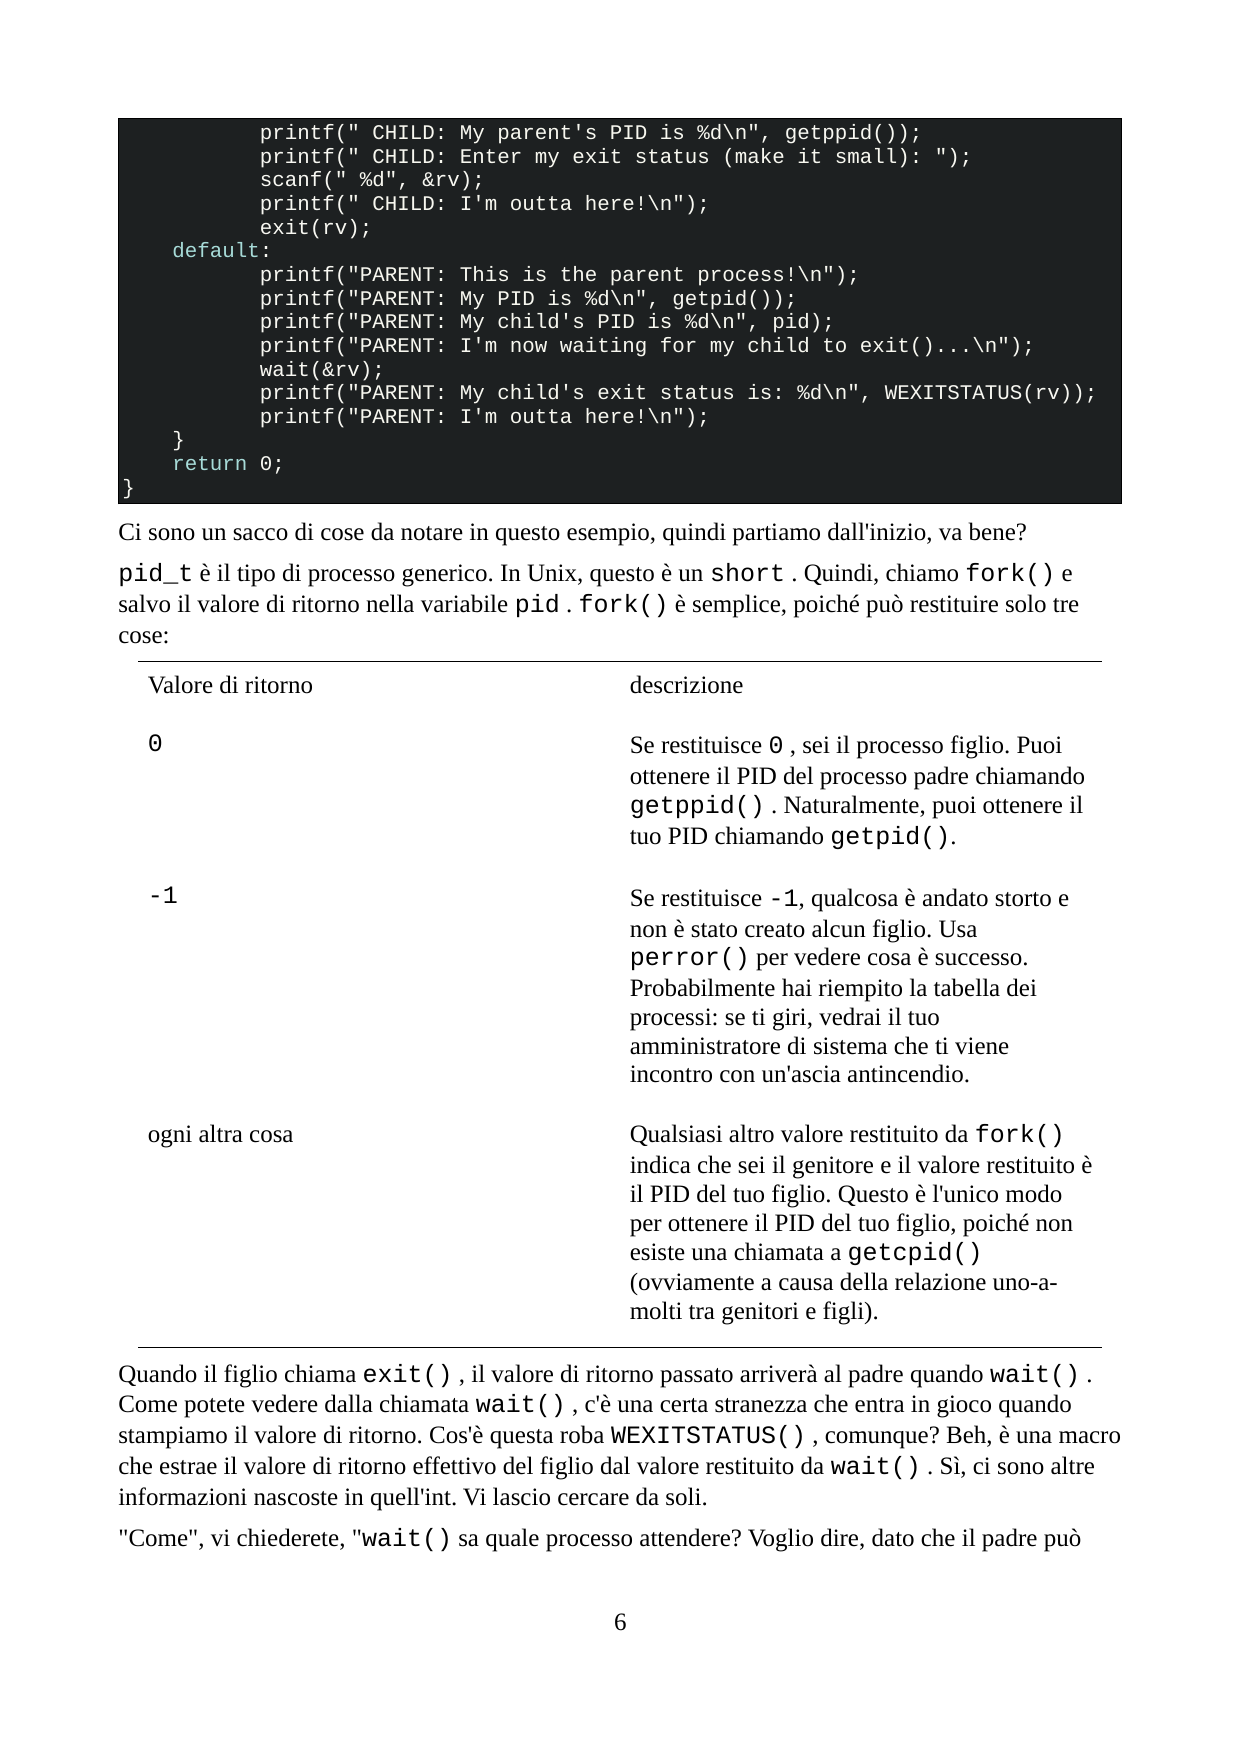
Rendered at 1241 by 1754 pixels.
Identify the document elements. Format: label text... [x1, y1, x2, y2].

text printf("PARENT: I'm now waiting for my child to exit()...\n"); [119, 331, 1121, 354]
text pid_t è il tipo di processo generico. In Unix, questo è un short . Quindi, chiamo fork() e salvo il valore di ritorno nella variabile pid . fork() è semplice, poiché può restituire solo tre cose: [118, 558, 1122, 648]
text wait(&rv); [119, 354, 1121, 378]
text printf(" CHILD: I'm outta here!\n"); [119, 189, 1121, 213]
table_header descrizione [620, 662, 1102, 721]
text } [119, 426, 1121, 449]
table_cell 0 [138, 721, 620, 873]
text printf("PARENT: My child's PID is %d\n", pid); [119, 307, 1121, 331]
text printf("PARENT: This is the parent process!\n"); [119, 260, 1121, 284]
text printf("PARENT: My child's exit status is: %d\n", WEXITSTATUS(rv)); [119, 378, 1121, 402]
table_cell ogni altra cosa [138, 1110, 620, 1347]
table_cell Se restituisce -1, qualcosa è andato storto e non è stato creato alcun figlio. Usa perror() per vedere cosa è successo. Probabilmente hai riempito la tabella dei processi: se ti giri, vedrai il tuo amministratore di sistema che ti viene incontro con un'ascia antincendio. [620, 874, 1102, 1110]
text printf(" CHILD: My parent's PID is %d\n", getppid()); [119, 119, 1121, 142]
text return 0; [119, 449, 1121, 473]
text Quando il figlio chiama exit() , il valore di ritorno passato arriverà al padre quando wait() . Come potete vedere dalla chiamata wait() , c'è una certa stranezza che entra in gioco quando stampiamo il valore di ritorno. Cos'è questa roba WEXITSTATUS() , comunque? Beh, è una macro che estrae il valore di ritorno effettivo del figlio dal valore restituito da wait() . Sì, ci sono altre informazioni nascoste in quell'int. Vi lascio cercare da soli. [118, 1359, 1122, 1511]
text } [119, 473, 1121, 503]
table_cell Qualsiasi altro valore restituito da fork() indica che sei il genitore e il valore restituito è il PID del tuo figlio. Questo è l'unico modo per ottenere il PID del tuo figlio, poiché non esiste una chiamata a getcpid() (ovviamente a causa della relazione uno-a-molti tra genitori e figli). [620, 1110, 1102, 1347]
text "Come", vi chiederete, "wait() sa quale processo attendere? Voglio dire, dato che il padre può [118, 1523, 1122, 1554]
table_cell -1 [138, 874, 620, 1110]
text Ci sono un sacco di cose da notare in questo esempio, quindi partiamo dall'inizio, va bene? [118, 517, 1122, 546]
text exit(rv); [119, 213, 1121, 236]
text scanf(" %d", &rv); [119, 165, 1121, 189]
text printf("PARENT: I'm outta here!\n"); [119, 402, 1121, 426]
text printf(" CHILD: Enter my exit status (make it small): "); [119, 142, 1121, 165]
text printf("PARENT: My PID is %d\n", getpid()); [119, 284, 1121, 307]
table_header Valore di ritorno [138, 662, 620, 721]
text default: [119, 236, 1121, 260]
table_cell Se restituisce 0 , sei il processo figlio. Puoi ottenere il PID del processo padre chiamando getppid() . Naturalmente, puoi ottenere il tuo PID chiamando getpid(). [620, 721, 1102, 873]
